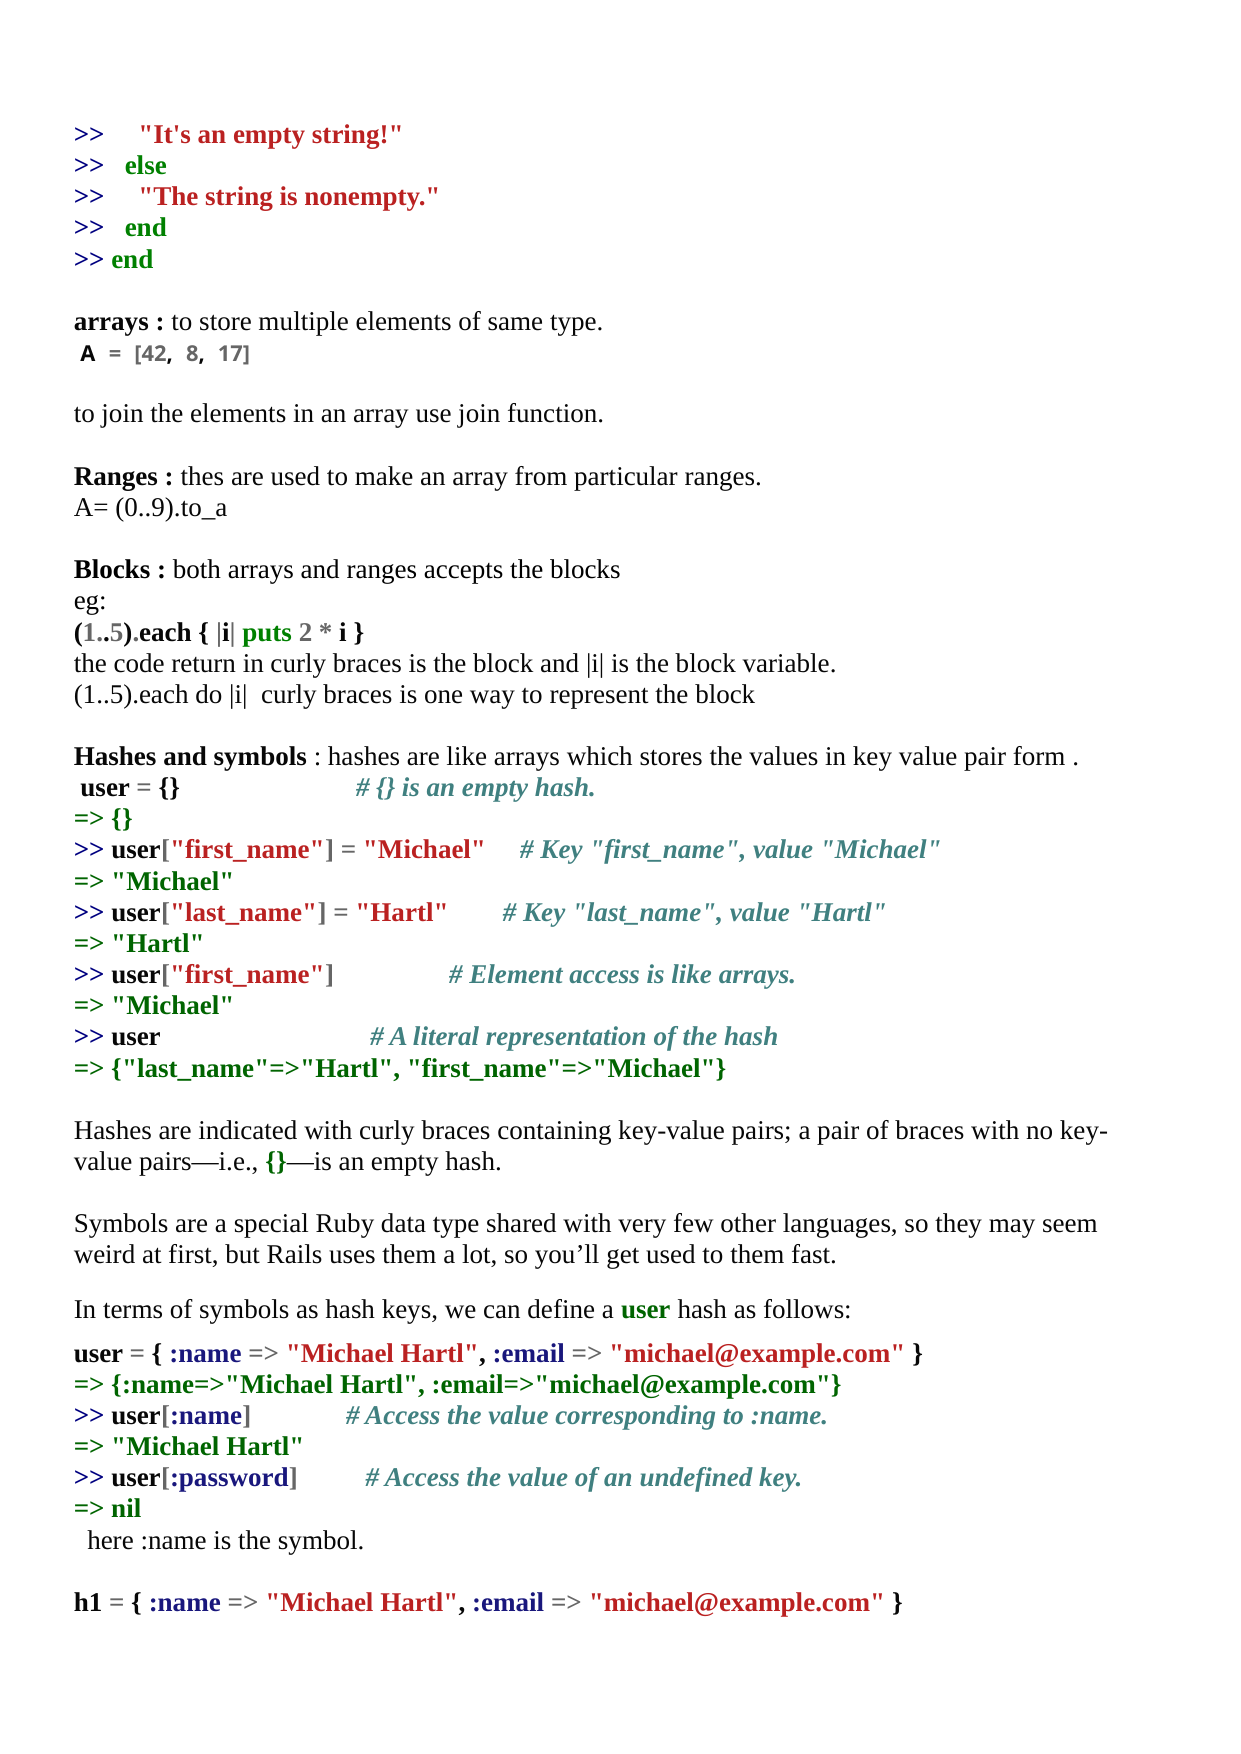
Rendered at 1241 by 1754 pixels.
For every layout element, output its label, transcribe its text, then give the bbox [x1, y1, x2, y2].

text >> "The string is nonempty." [73, 180, 1122, 212]
text >> "It's an empty string!" [73, 118, 1122, 149]
text => {"last_name"=>"Hartl", "first_name"=>"Michael"} [73, 1052, 1122, 1083]
text => "Michael" [73, 989, 1122, 1021]
text Blocks : both arrays and ranges accepts the blocks [73, 553, 1122, 584]
text the code return in curly braces is the block and |i| is the block variable. [73, 647, 1122, 678]
text eg: [73, 584, 1122, 616]
text => {} [73, 802, 1122, 834]
text >> user["first_name"] # Element access is like arrays. [73, 958, 1122, 989]
text to join the elements in an array use join function. [73, 398, 1122, 429]
text In terms of symbols as hash keys, we can define a user hash as follows: [73, 1282, 1122, 1324]
text Ranges : thes are used to make an array from particular ranges. [73, 460, 1122, 491]
text arrays : to store multiple elements of same type. [73, 305, 1122, 336]
text >> user["first_name"] = "Michael" # Key "first_name", value "Michael" [73, 834, 1122, 865]
text A= (0..9).to_a [73, 491, 1122, 522]
text >> user["last_name"] = "Hartl" # Key "last_name", value "Hartl" [73, 896, 1122, 927]
text user = { :name => "Michael Hartl", :email => "michael@example.com" } [73, 1337, 1122, 1368]
text >> end [73, 243, 1122, 274]
text => nil [73, 1493, 1122, 1524]
text Hashes are indicated with curly braces containing key-value pairs; a pair of braces with no key-value pairs—i.e., {}—is an empty hash. [73, 1114, 1122, 1176]
text user = {} # {} is an empty hash. [73, 771, 1122, 802]
text >> user # A literal representation of the hash [73, 1021, 1122, 1052]
text >> else [73, 149, 1122, 180]
text Hashes and symbols : hashes are like arrays which stores the values in key value pair form . [73, 740, 1122, 771]
text (1..5).each { |i| puts 2 * i } [73, 616, 1122, 647]
text => "Hartl" [73, 927, 1122, 958]
text => "Michael Hartl" [73, 1430, 1122, 1461]
text => {:name=>"Michael Hartl", :email=>"michael@example.com"} [73, 1368, 1122, 1399]
text (1..5).each do |i| curly braces is one way to represent the block [73, 678, 1122, 709]
text >> end [73, 212, 1122, 243]
text >> user[:password] # Access the value of an undefined key. [73, 1461, 1122, 1493]
text here :name is the symbol. [73, 1524, 1122, 1555]
text h1 = { :name => "Michael Hartl", :email => "michael@example.com" } [73, 1586, 1122, 1617]
text A = [42, 8, 17] [73, 336, 1122, 368]
text >> user[:name] # Access the value corresponding to :name. [73, 1399, 1122, 1430]
text => "Michael" [73, 865, 1122, 896]
text Symbols are a special Ruby data type shared with very few other languages, so they may seem weird at first, but Rails uses them a lot, so you’ll get used to them fast. [73, 1207, 1122, 1270]
